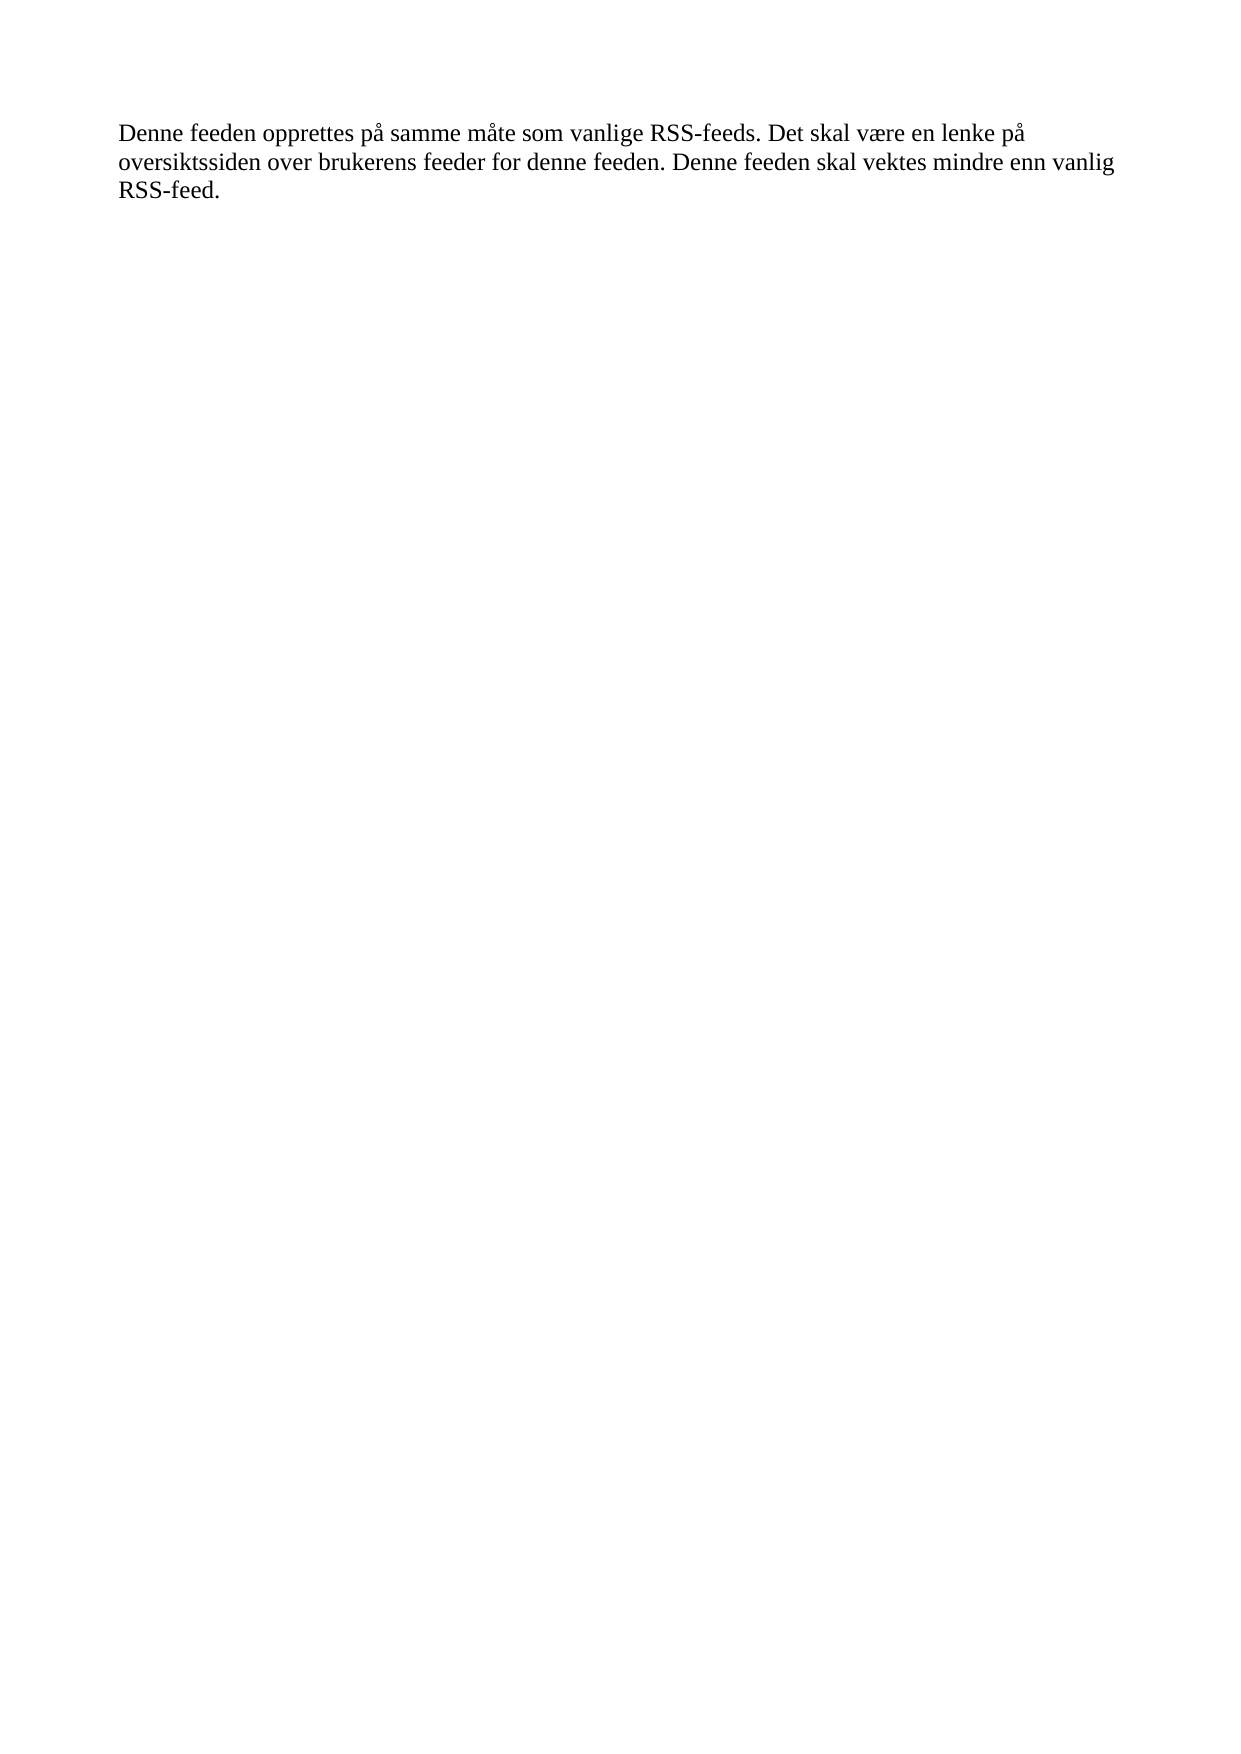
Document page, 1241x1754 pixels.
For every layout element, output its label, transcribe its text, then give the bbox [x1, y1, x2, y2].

text Denne feeden opprettes på samme måte som vanlige RSS-feeds. Det skal være en lenke på oversiktssiden over brukerens feeder for denne feeden. Denne feeden skal vektes mindre enn vanlig RSS-feed. [118, 118, 1122, 204]
